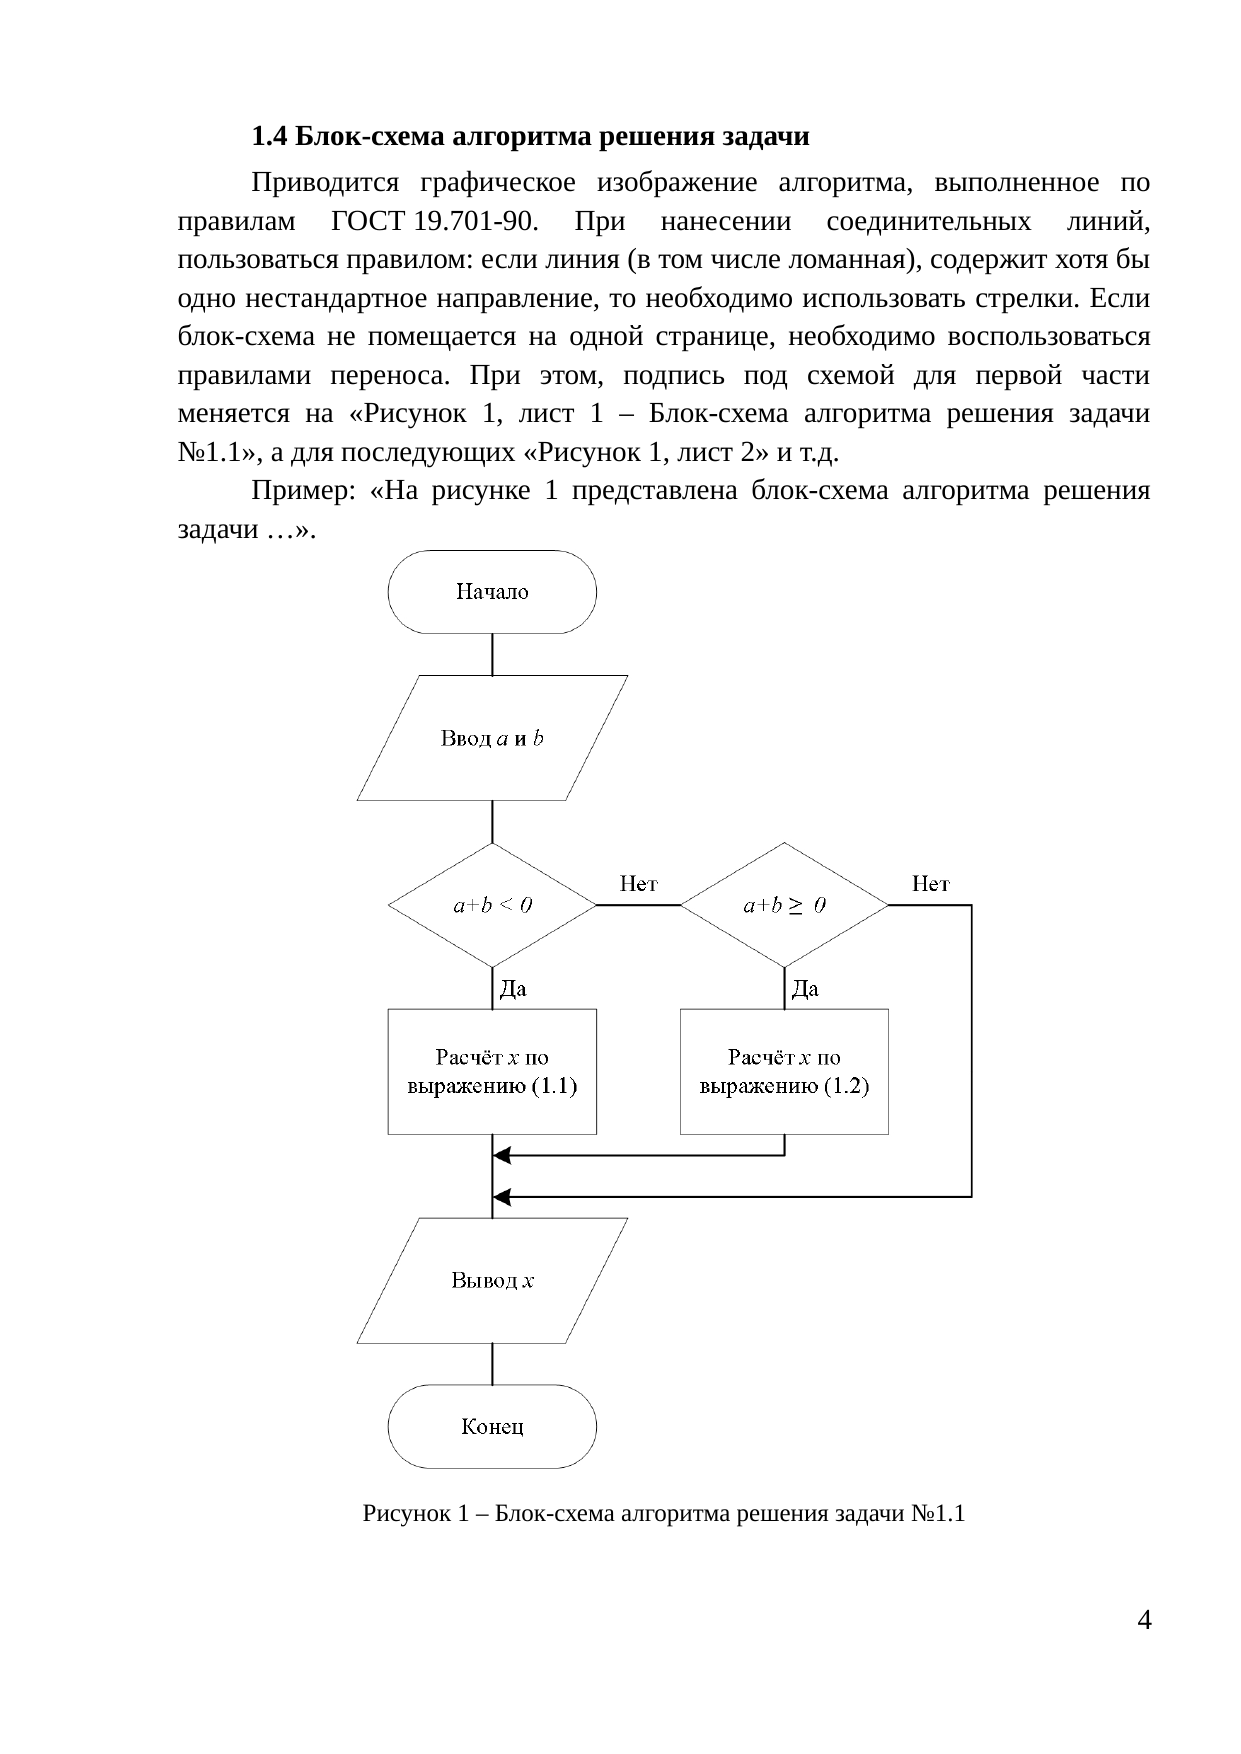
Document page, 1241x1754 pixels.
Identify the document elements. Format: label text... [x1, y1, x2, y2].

text Приводится графическое изображение алгоритма, выполненное по правилам ГОСТ 19.701-90. При нанесении соединительных линий, пользоваться правилом: если линия (в том числе ломанная), содержит хотя бы одно нестандартное направление, то необходимо использовать стрелки. Если блок-схема не помещается на одной странице, необходимо воспользоваться правилами переноса. При этом, подпись под схемой для первой части меняется на «Рисунок 1, лист 1 – Блок-схема алгоритма решения задачи №1.1», а для последующих «Рисунок 1, лист 2» и т.д. [177, 164, 1152, 467]
text Рисунок 1 – Блок-схема алгоритма решения задачи №1.1 [177, 1498, 1152, 1527]
picture [356, 549, 973, 1469]
subtitle 1.4 Блок-схема алгоритма решения задачи [177, 118, 1152, 152]
text Пример: «На рисунке 1 представлена блок-схема алгоритма решения задачи …». [177, 472, 1152, 544]
